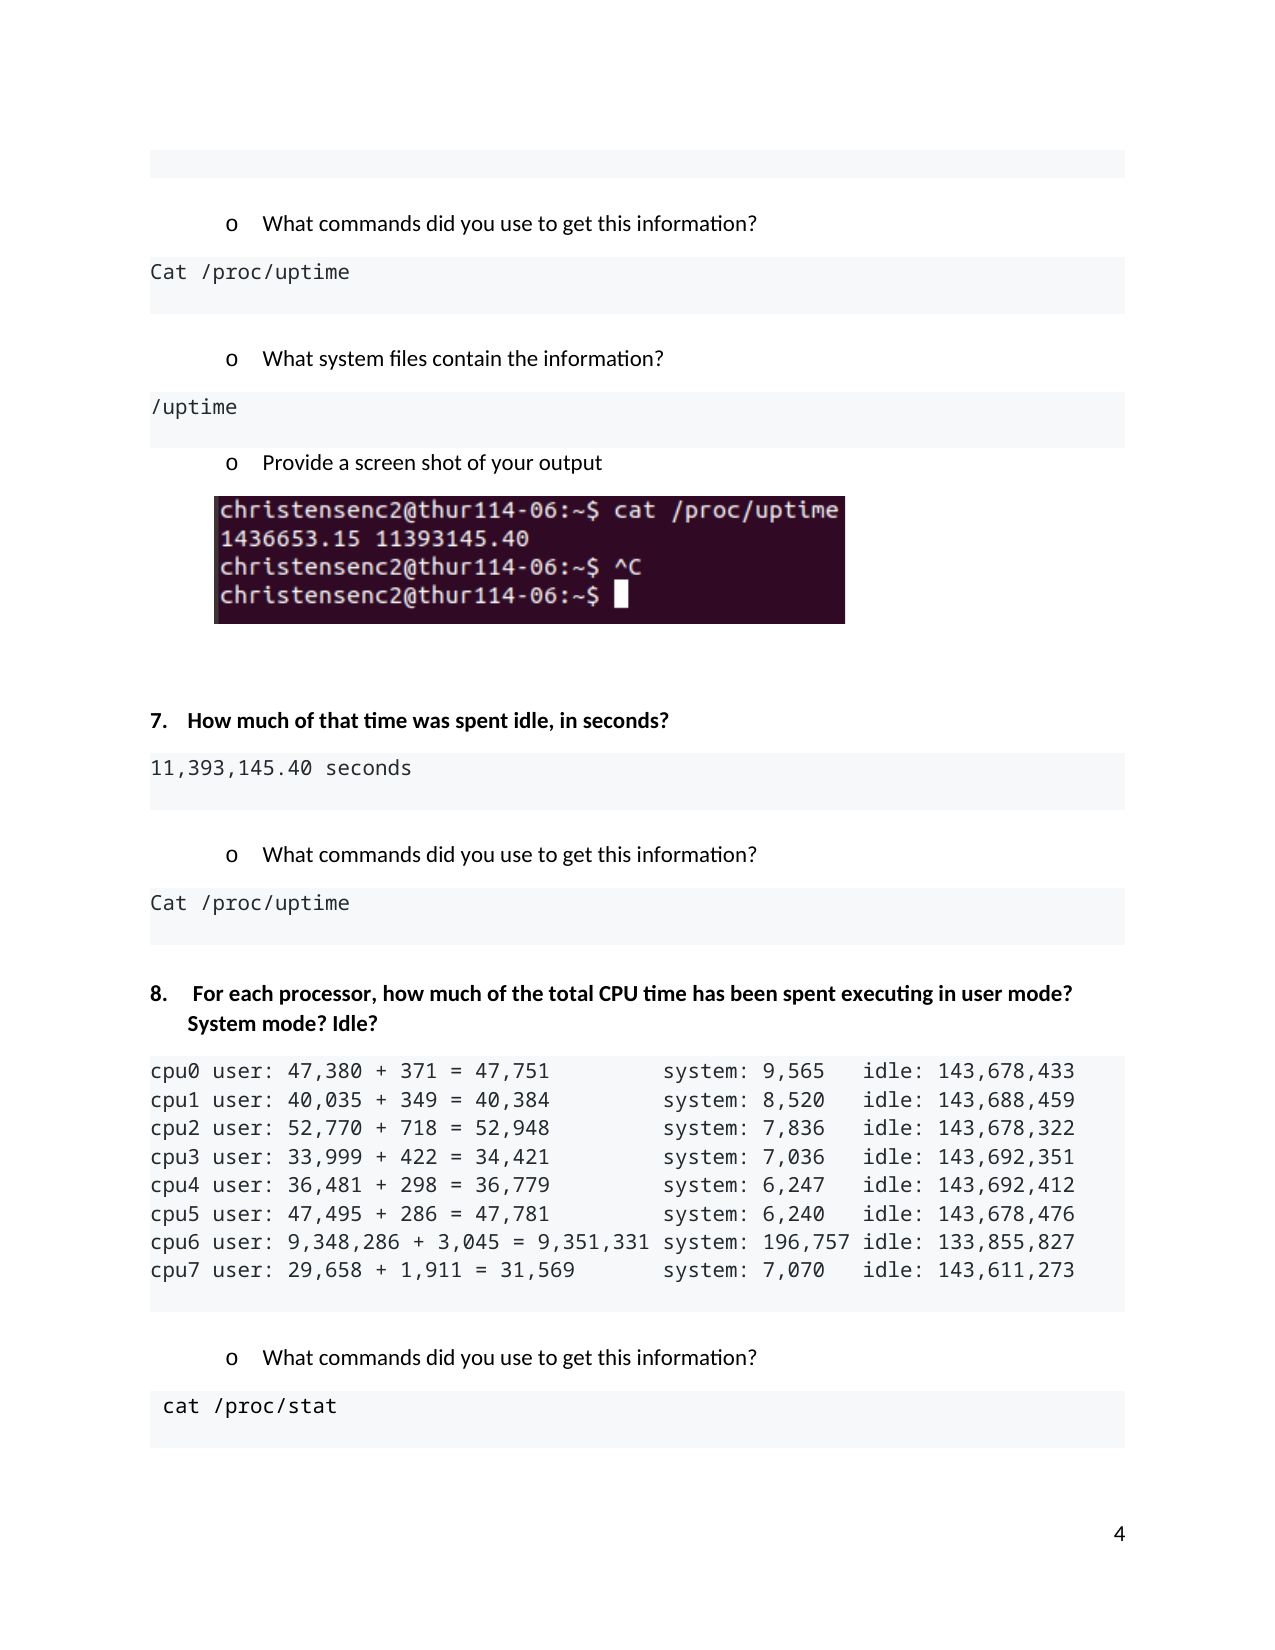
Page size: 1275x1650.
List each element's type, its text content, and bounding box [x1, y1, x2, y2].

list What commands did you use to get this information? [225, 209, 1125, 238]
text 11,393,145.40 seconds [150, 753, 1125, 782]
text cpu2 user: 52,770 + 718 = 52,948 system: 7,836 idle: 143,678,322 [150, 1113, 1125, 1142]
text cpu1 user: 40,035 + 349 = 40,384 system: 8,520 idle: 143,688,459 [150, 1085, 1125, 1113]
list What system files contain the information? [225, 344, 1125, 373]
text Cat /proc/uptime [150, 888, 1125, 917]
text cpu6 user: 9,348,286 + 3,045 = 9,351,331 system: 196,757 idle: 133,855,827 [150, 1227, 1125, 1256]
list Provide a screen shot of your output [225, 448, 1125, 478]
text cpu0 user: 47,380 + 371 = 47,751 system: 9,565 idle: 143,678,433 [150, 1056, 1125, 1085]
text cpu4 user: 36,481 + 298 = 36,779 system: 6,247 idle: 143,692,412 [150, 1170, 1125, 1199]
list What commands did you use to get this information? [225, 1343, 1125, 1372]
text cpu5 user: 47,495 + 286 = 47,781 system: 6,240 idle: 143,678,476 [150, 1199, 1125, 1227]
list For each processor, how much of the total CPU time has been spent executing in user mode? System mode? Idle? [150, 979, 1125, 1038]
list How much of that time was spent idle, in seconds? [150, 706, 1125, 734]
text /uptime [150, 392, 1125, 420]
text cat /proc/stat [150, 1391, 1125, 1419]
text cpu3 user: 33,999 + 422 = 34,421 system: 7,036 idle: 143,692,351 [150, 1142, 1125, 1170]
text cpu7 user: 29,658 + 1,911 = 31,569 system: 7,070 idle: 143,611,273 [150, 1256, 1125, 1284]
list What commands did you use to get this information? [225, 840, 1125, 869]
picture [214, 496, 846, 624]
text Cat /proc/uptime [150, 257, 1125, 285]
